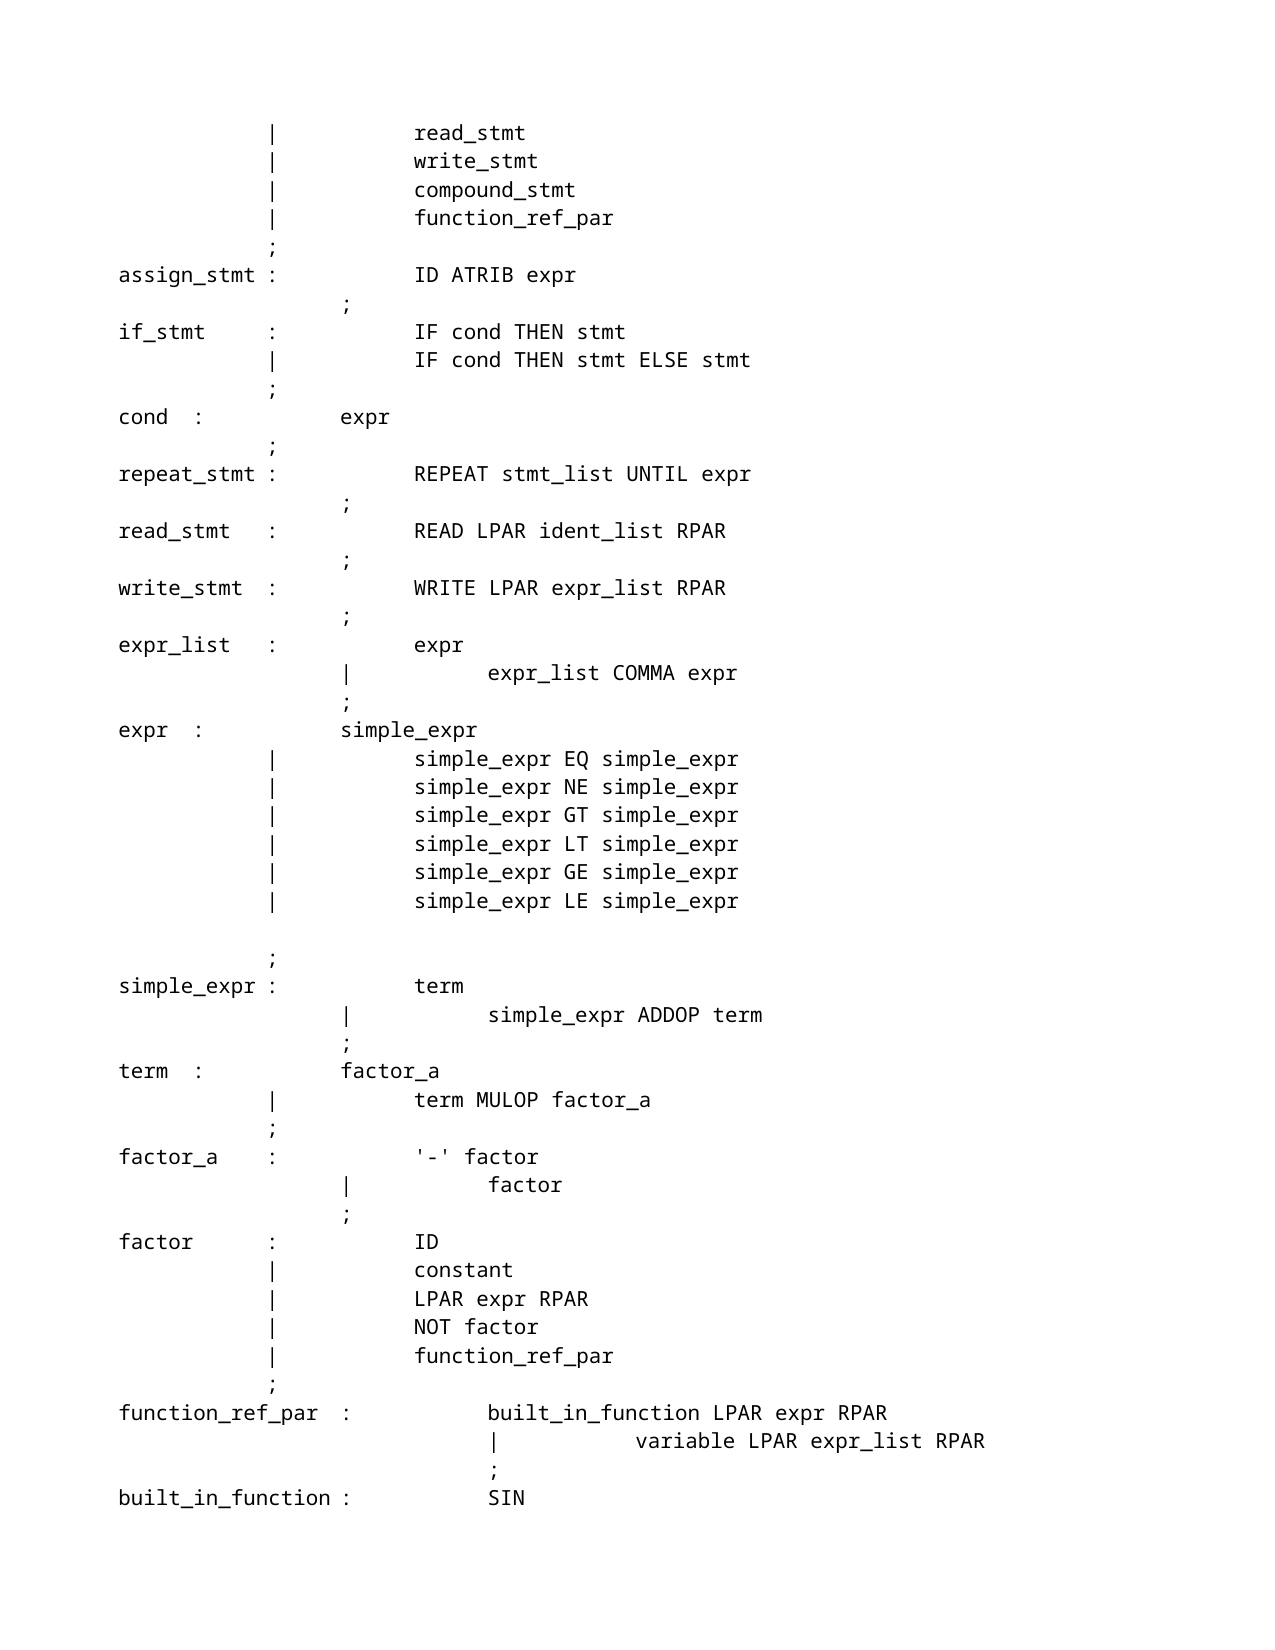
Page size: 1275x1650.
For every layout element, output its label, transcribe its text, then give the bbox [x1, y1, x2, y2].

text ; [118, 232, 1157, 260]
text ; [118, 1199, 1157, 1227]
text | simple_expr EQ simple_expr [118, 744, 1157, 772]
text expr : simple_expr [118, 715, 1157, 744]
text repeat_stmt : REPEAT stmt_list UNTIL expr [118, 459, 1157, 488]
text function_ref_par : built_in_function LPAR expr RPAR [118, 1398, 1157, 1426]
text expr_list : expr [118, 630, 1157, 658]
text | compound_stmt [118, 175, 1157, 203]
text ; [118, 545, 1157, 573]
text | term MULOP factor_a [118, 1085, 1157, 1113]
text ; [118, 374, 1157, 402]
text | expr_list COMMA expr [118, 658, 1157, 687]
text if_stmt : IF cond THEN stmt [118, 317, 1157, 346]
text ; [118, 1455, 1157, 1483]
text ; [118, 943, 1157, 971]
text | simple_expr ADDOP term [118, 1000, 1157, 1028]
text ; [118, 1369, 1157, 1398]
text | function_ref_par [118, 1341, 1157, 1369]
text | simple_expr GE simple_expr [118, 857, 1157, 886]
text | variable LPAR expr_list RPAR [118, 1426, 1157, 1455]
text write_stmt : WRITE LPAR expr_list RPAR [118, 573, 1157, 602]
text ; [118, 289, 1157, 317]
text | simple_expr NE simple_expr [118, 772, 1157, 801]
text read_stmt : READ LPAR ident_list RPAR [118, 516, 1157, 545]
text | constant [118, 1256, 1157, 1284]
text ; [118, 488, 1157, 516]
text | NOT factor [118, 1312, 1157, 1341]
text ; [118, 1113, 1157, 1142]
text | simple_expr LE simple_expr [118, 886, 1157, 914]
text ; [118, 602, 1157, 630]
text | LPAR expr RPAR [118, 1284, 1157, 1312]
text | simple_expr LT simple_expr [118, 829, 1157, 857]
text | factor [118, 1170, 1157, 1199]
text built_in_function : SIN [118, 1483, 1157, 1512]
text | read_stmt [118, 118, 1157, 147]
text | simple_expr GT simple_expr [118, 801, 1157, 829]
text factor : ID [118, 1227, 1157, 1256]
text term : factor_a [118, 1057, 1157, 1085]
text | write_stmt [118, 147, 1157, 175]
text factor_a : '-' factor [118, 1142, 1157, 1170]
text simple_expr : term [118, 971, 1157, 1000]
text | function_ref_par [118, 203, 1157, 232]
text | IF cond THEN stmt ELSE stmt [118, 346, 1157, 374]
text ; [118, 431, 1157, 459]
text cond : expr [118, 402, 1157, 431]
text ; [118, 1028, 1157, 1057]
text ; [118, 687, 1157, 715]
text assign_stmt : ID ATRIB expr [118, 260, 1157, 289]
